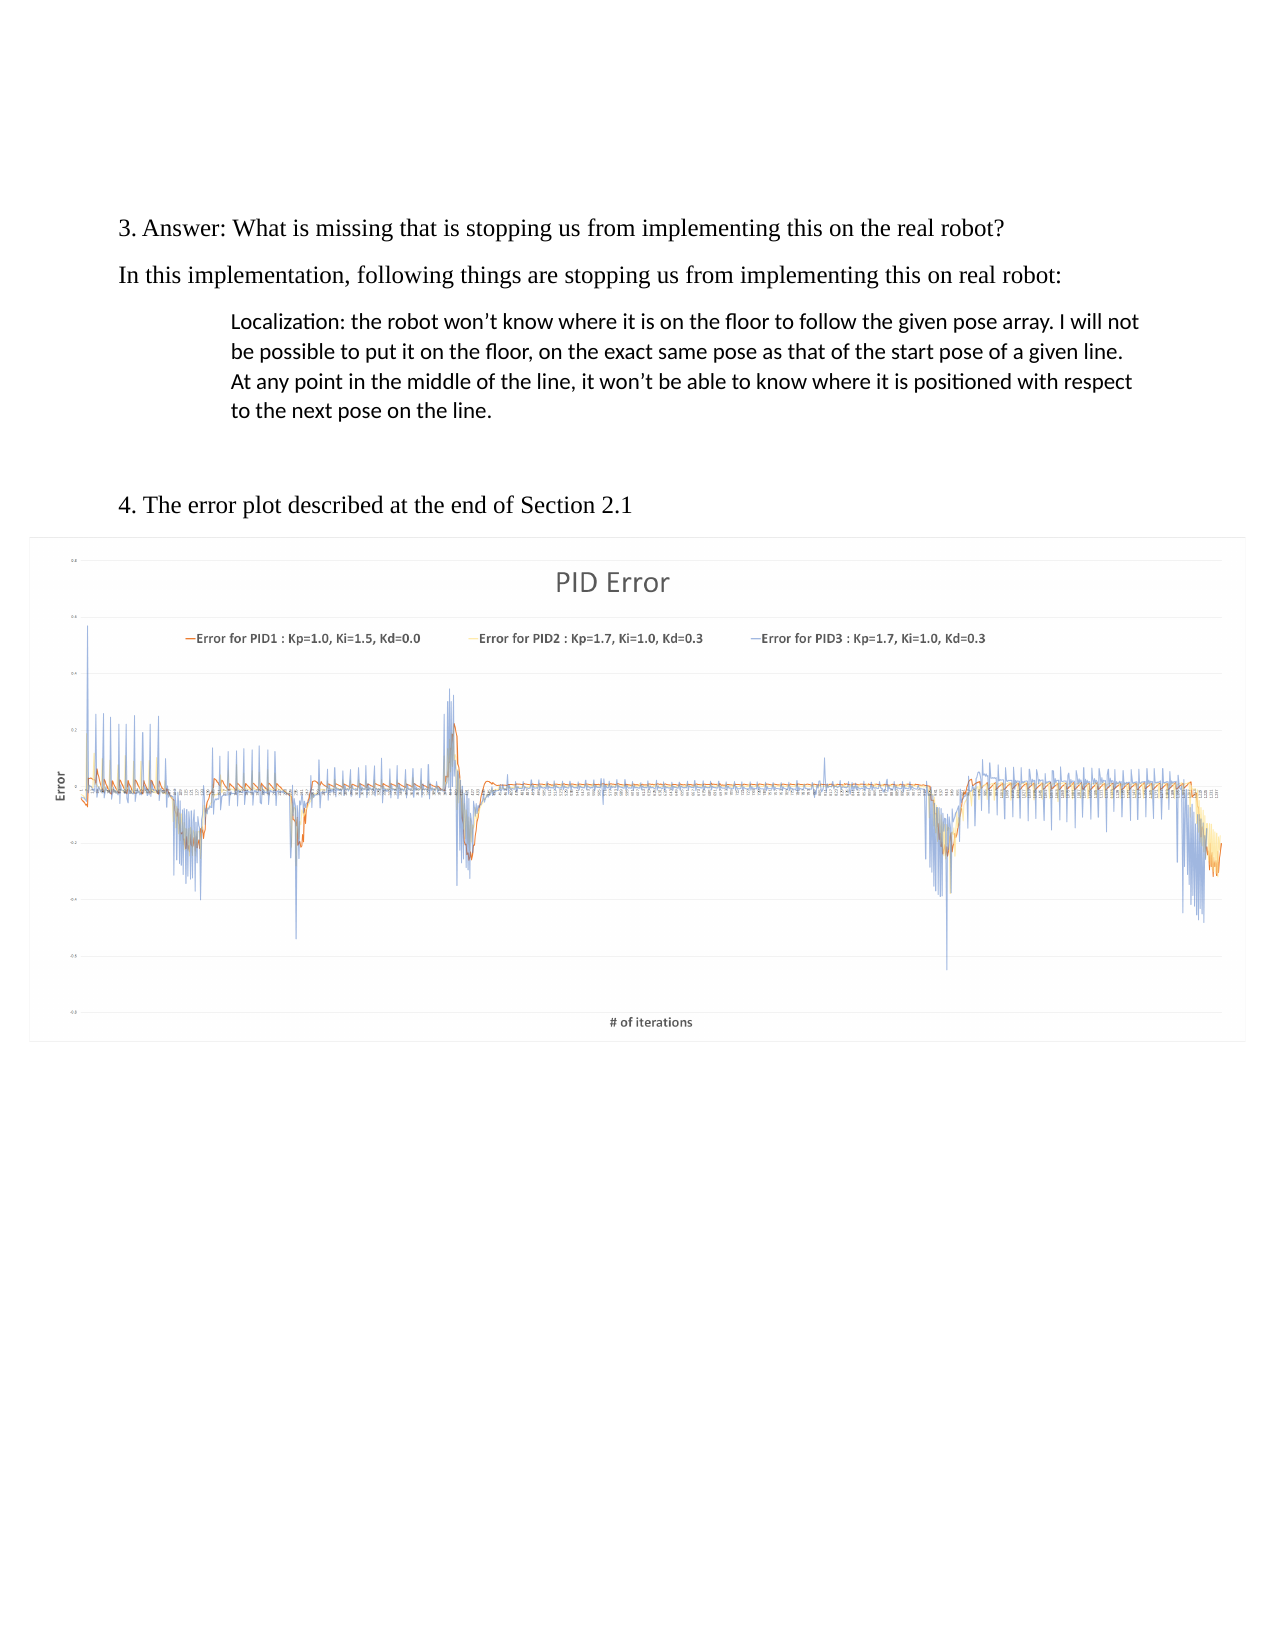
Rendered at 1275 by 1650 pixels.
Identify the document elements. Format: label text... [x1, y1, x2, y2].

text 3. Answer: What is missing that is stopping us from implementing this on the real robot? [118, 213, 1157, 242]
picture [29, 537, 1246, 1042]
text 4. The error plot described at the end of Section 2.1 [118, 490, 1157, 519]
list Localization: the robot won’t know where it is on the floor to follow the given pose array. I will not be possible to put it on the floor, on the exact same pose as that of the start pose of a given line. [231, 307, 1157, 365]
list At any point in the middle of the line, it won’t be able to know where it is positioned with respect to the next pose on the line. [231, 367, 1157, 424]
text In this implementation, following things are stopping us from implementing this on real robot: [118, 260, 1157, 289]
